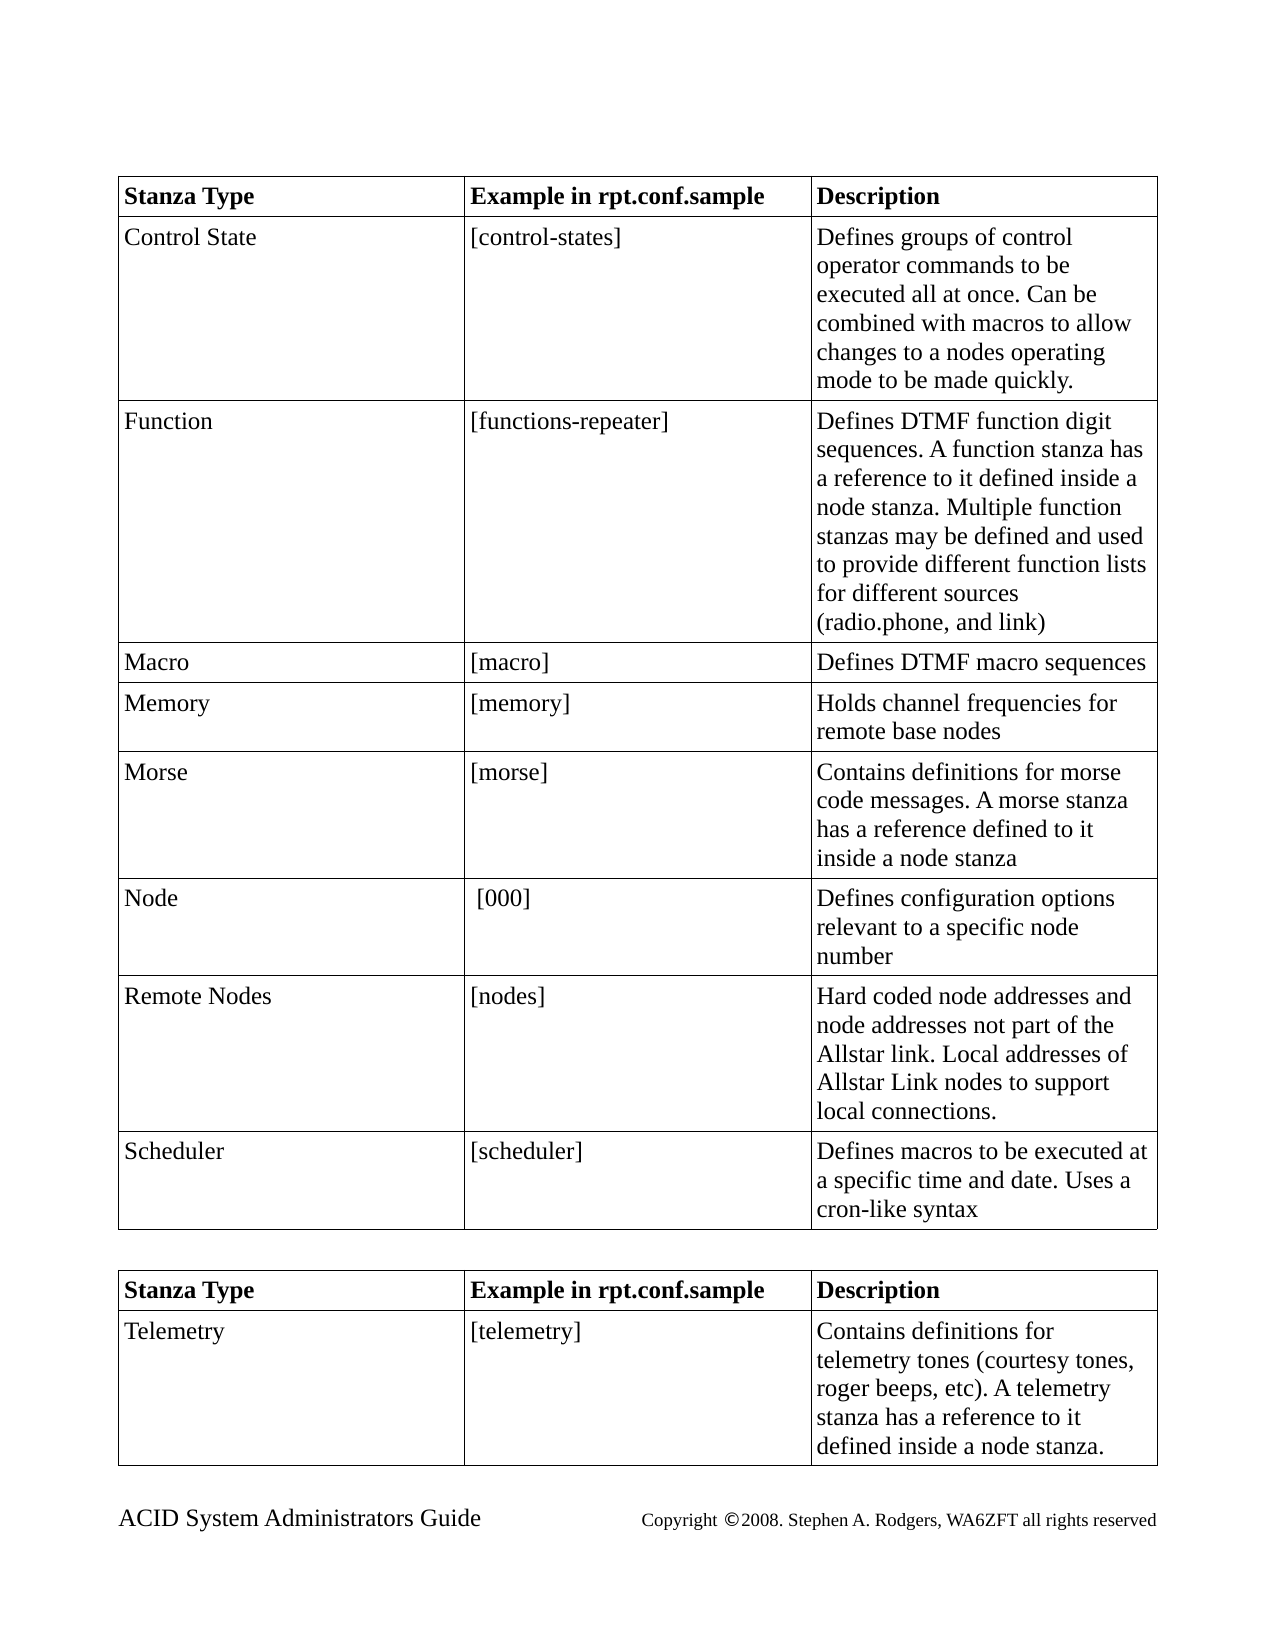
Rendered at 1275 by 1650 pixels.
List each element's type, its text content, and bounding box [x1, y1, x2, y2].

table_header Stanza Type [119, 1271, 464, 1310]
table_cell [morse] [465, 752, 811, 877]
table_header Description [812, 1271, 1157, 1310]
table_cell Telemetry [119, 1311, 464, 1465]
table_header Example in rpt.conf.sample [465, 1271, 811, 1310]
table_cell [macro] [465, 643, 811, 682]
table_header Description [812, 177, 1157, 216]
table_cell Node [119, 879, 464, 975]
table_cell [control-states] [465, 217, 811, 400]
table_cell Holds channel frequencies for remote base nodes [812, 683, 1157, 751]
table_cell [functions-repeater] [465, 401, 811, 642]
table_cell [000] [465, 879, 811, 975]
table_header Example in rpt.conf.sample [465, 177, 811, 216]
table_cell Control State [119, 217, 464, 400]
table_cell Function [119, 401, 464, 642]
table_cell Remote Nodes [119, 976, 464, 1131]
table_cell [telemetry] [465, 1311, 811, 1465]
table_cell Defines DTMF function digit sequences. A function stanza has a reference to it defined inside a node stanza. Multiple function stanzas may be defined and used to provide different function lists for different sources (radio.phone, and link) [812, 401, 1157, 642]
table_cell Hard coded node addresses and node addresses not part of the Allstar link. Local addresses of Allstar Link nodes to support local connections. [812, 976, 1157, 1131]
table_cell Scheduler [119, 1132, 464, 1228]
table_cell Morse [119, 752, 464, 877]
table_cell Contains definitions for telemetry tones (courtesy tones, roger beeps, etc). A telemetry stanza has a reference to it defined inside a node stanza. [812, 1311, 1157, 1465]
table_cell Contains definitions for morse code messages. A morse stanza has a reference defined to it inside a node stanza [812, 752, 1157, 877]
table_cell Defines groups of control operator commands to be executed all at once. Can be combined with macros to allow changes to a nodes operating mode to be made quickly. [812, 217, 1157, 400]
table_cell Macro [119, 643, 464, 682]
table_cell [nodes] [465, 976, 811, 1131]
table_cell Defines macros to be executed at a specific time and date. Uses a cron-like syntax [812, 1132, 1157, 1228]
table_cell [memory] [465, 683, 811, 751]
table_cell Defines configuration options relevant to a specific node number [812, 879, 1157, 975]
table_cell Memory [119, 683, 464, 751]
table_header Stanza Type [119, 177, 464, 216]
table_cell Defines DTMF macro sequences [812, 643, 1157, 682]
table_cell [scheduler] [465, 1132, 811, 1228]
